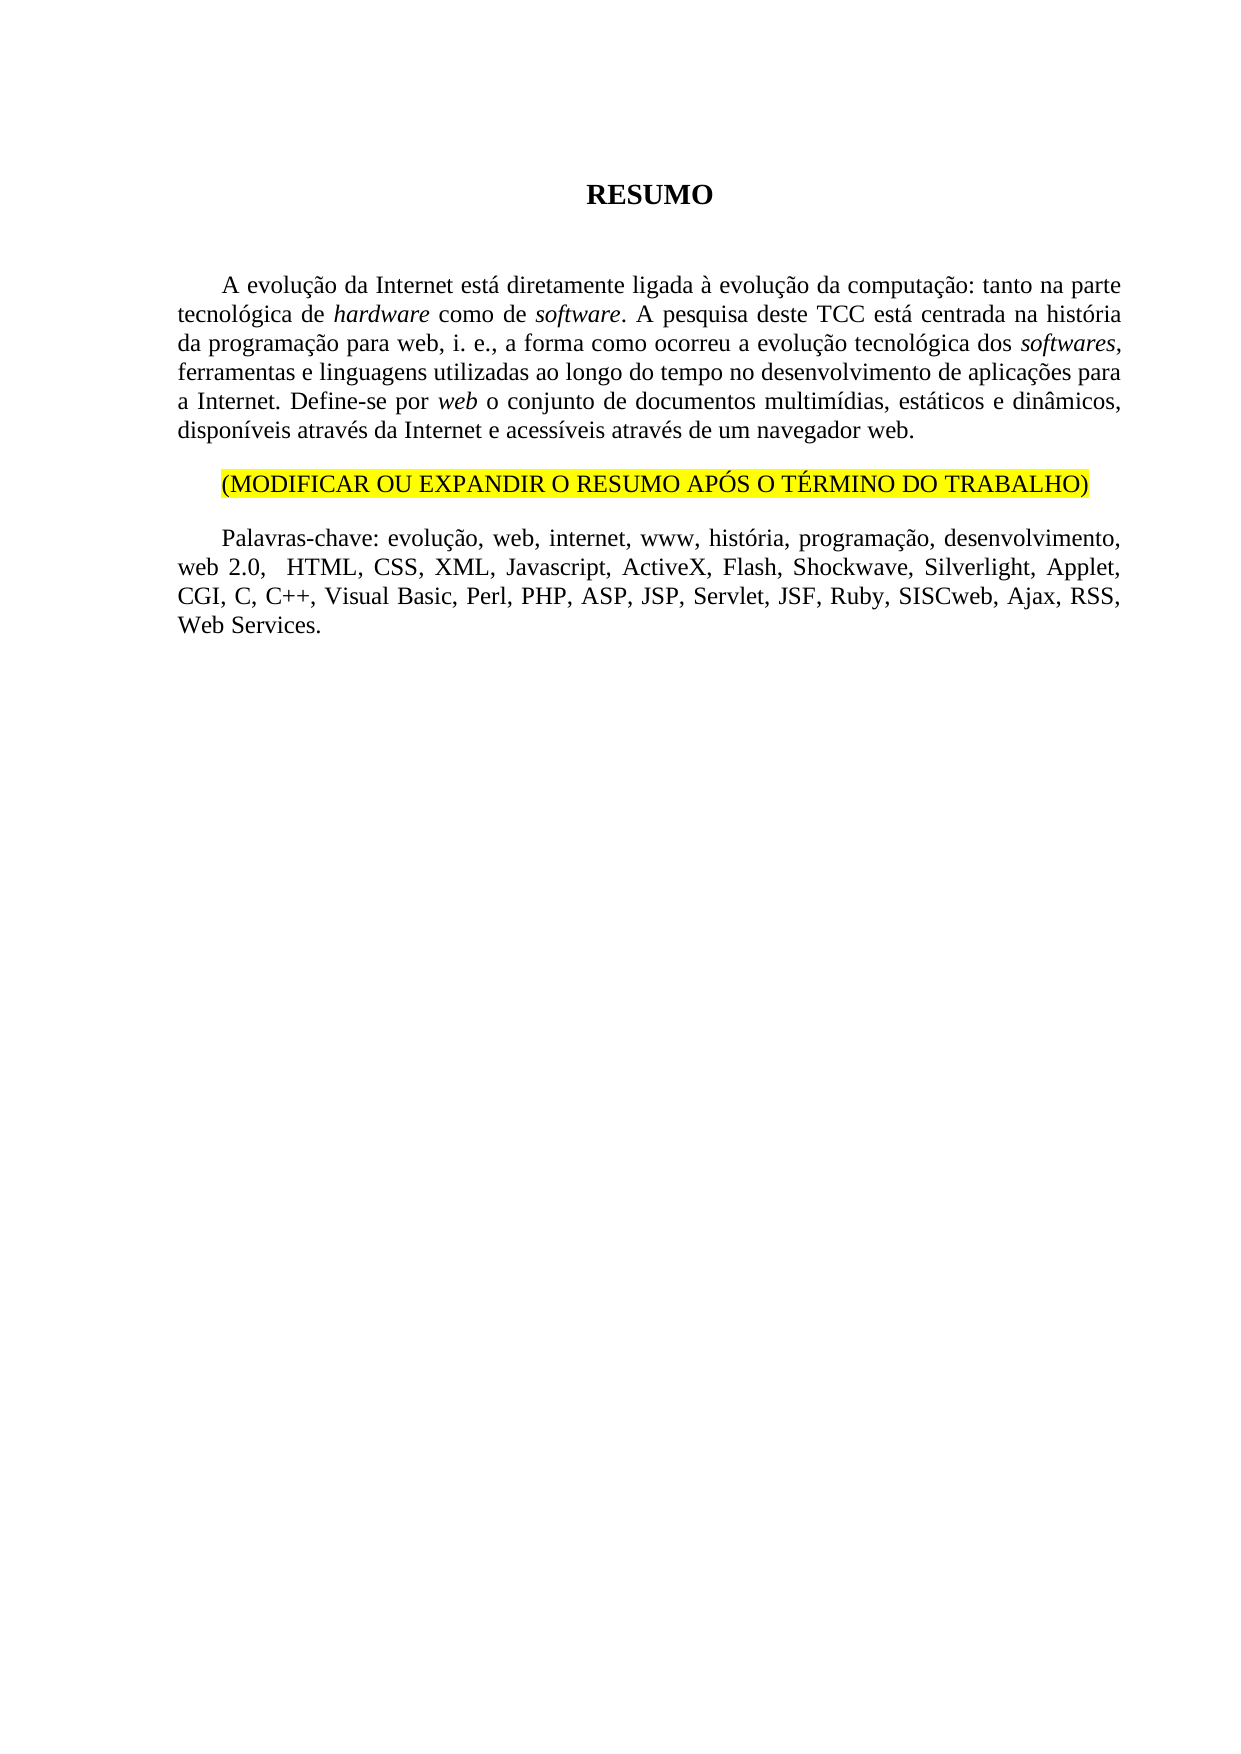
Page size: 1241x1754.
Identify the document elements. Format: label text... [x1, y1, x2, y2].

text Palavras-chave: evolução, web, internet, www, história, programação, desenvolvimento, web 2.0, HTML, CSS, XML, Javascript, ActiveX, Flash, Shockwave, Silverlight, Applet, CGI, C, C++, Visual Basic, Perl, PHP, ASP, JSP, Servlet, JSF, Ruby, SISCweb, Ajax, RSS, Web Services. [177, 523, 1122, 639]
text RESUMO [177, 177, 1122, 211]
text (MODIFICAR OU EXPANDIR O RESUMO APÓS O TÉRMINO DO TRABALHO) [177, 469, 1122, 498]
text A evolução da Internet está diretamente ligada à evolução da computação: tanto na parte tecnológica de hardware como de software. A pesquisa deste TCC está centrada na história da programação para web, i. e., a forma como ocorreu a evolução tecnológica dos softwares, ferramentas e linguagens utilizadas ao longo do tempo no desenvolvimento de aplicações para a Internet. Define-se por web o conjunto de documentos multimídias, estáticos e dinâmicos, disponíveis através da Internet e acessíveis através de um navegador web. [177, 269, 1122, 444]
